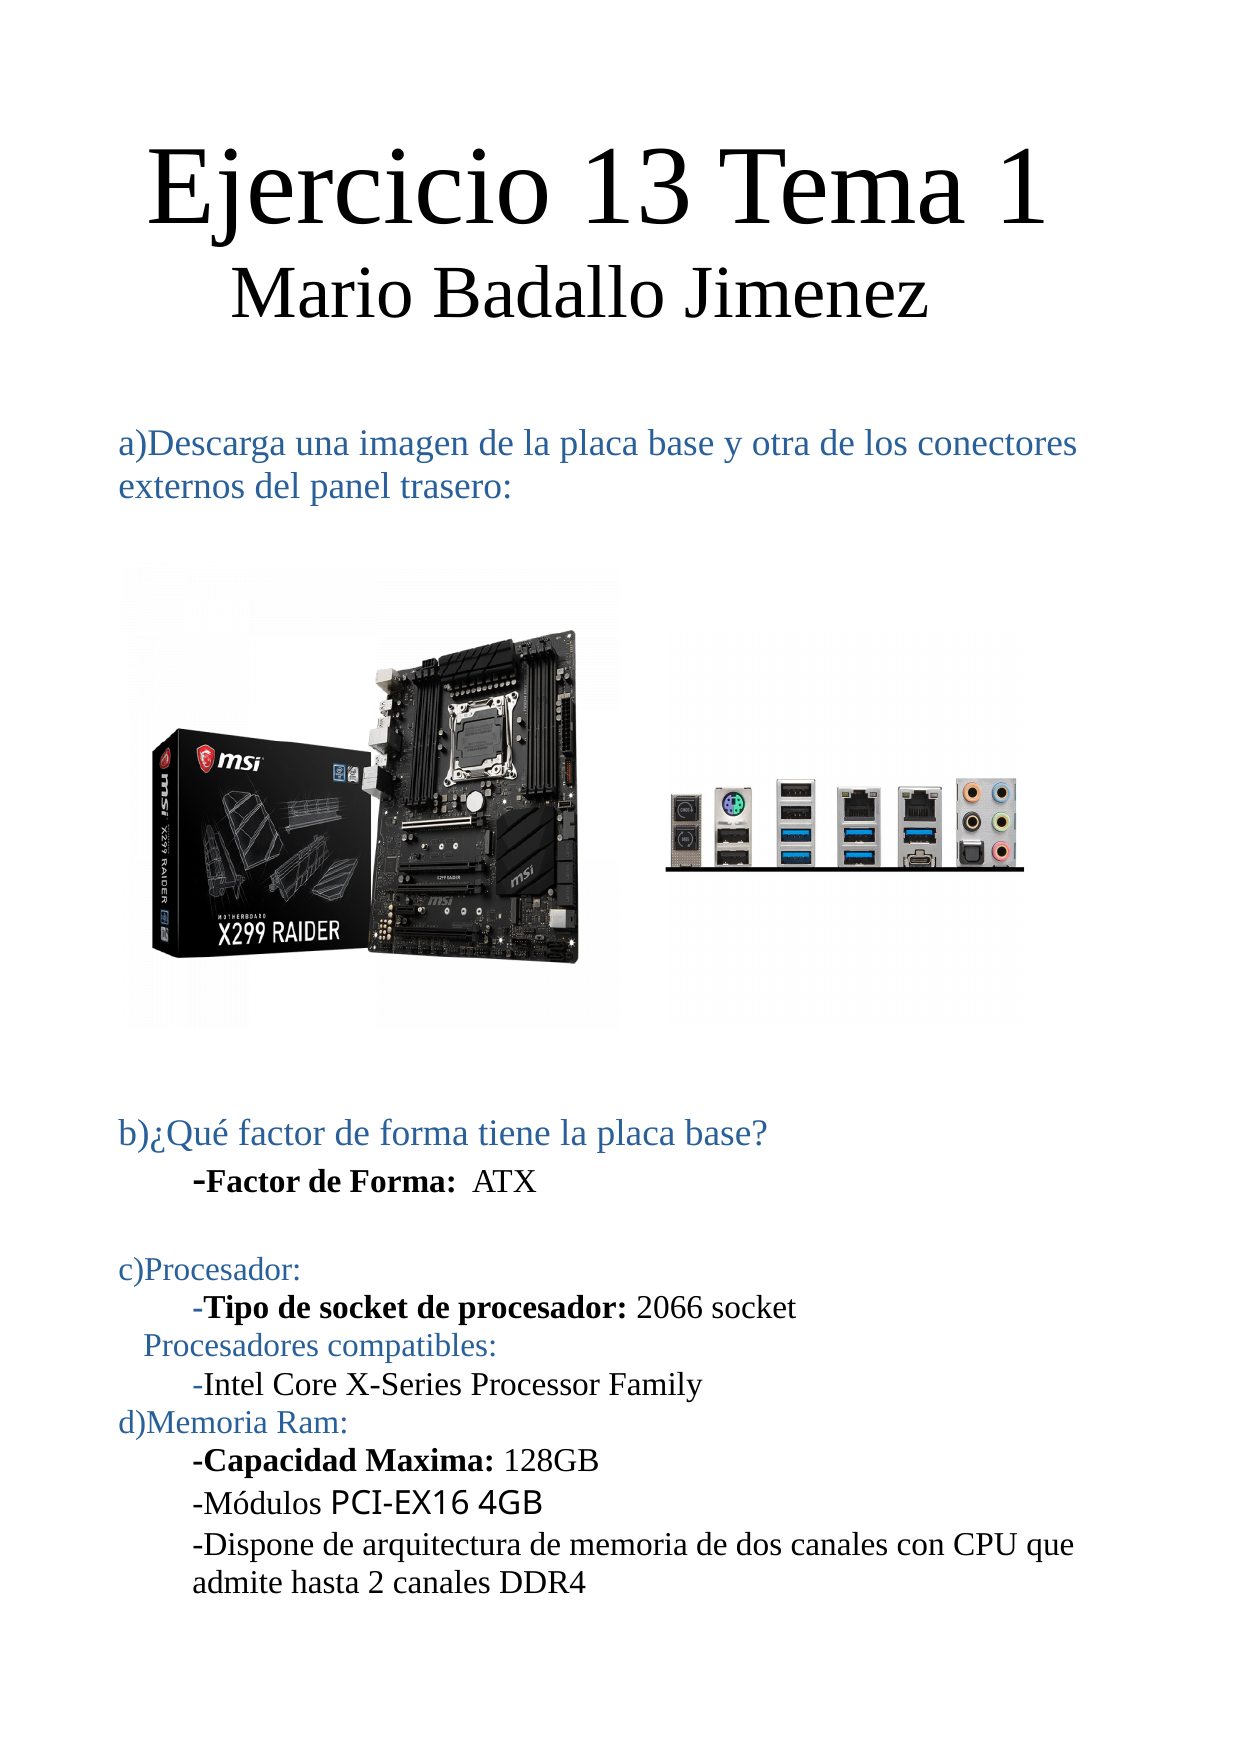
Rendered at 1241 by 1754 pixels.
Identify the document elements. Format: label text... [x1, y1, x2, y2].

text a)Descarga una imagen de la placa base y otra de los conectores externos del panel trasero: [118, 420, 1122, 506]
text Ejercicio 13 Tema 1 [118, 118, 1122, 247]
text -Módulos PCI-EX16 4GB [118, 1479, 1122, 1524]
text -Capacidad Maxima: 128GB [118, 1441, 1122, 1479]
text -Tipo de socket de procesador: 2066 socket [118, 1287, 1122, 1326]
picture [121, 562, 620, 1029]
text Procesadores compatibles: [118, 1326, 1122, 1364]
text d)Memoria Ram: [118, 1402, 1122, 1441]
text -Factor de Forma: ATX [118, 1153, 1122, 1201]
text c)Procesador: [118, 1249, 1122, 1287]
text -Dispone de arquitectura de memoria de dos canales con CPU que admite hasta 2 canales DDR4 [118, 1524, 1122, 1601]
picture [665, 628, 1025, 1024]
text b)¿Qué factor de forma tiene la placa base? [118, 1110, 1122, 1153]
text -Intel Core X-Series Processor Family [118, 1364, 1122, 1402]
text Mario Badallo Jimenez [118, 247, 1122, 334]
